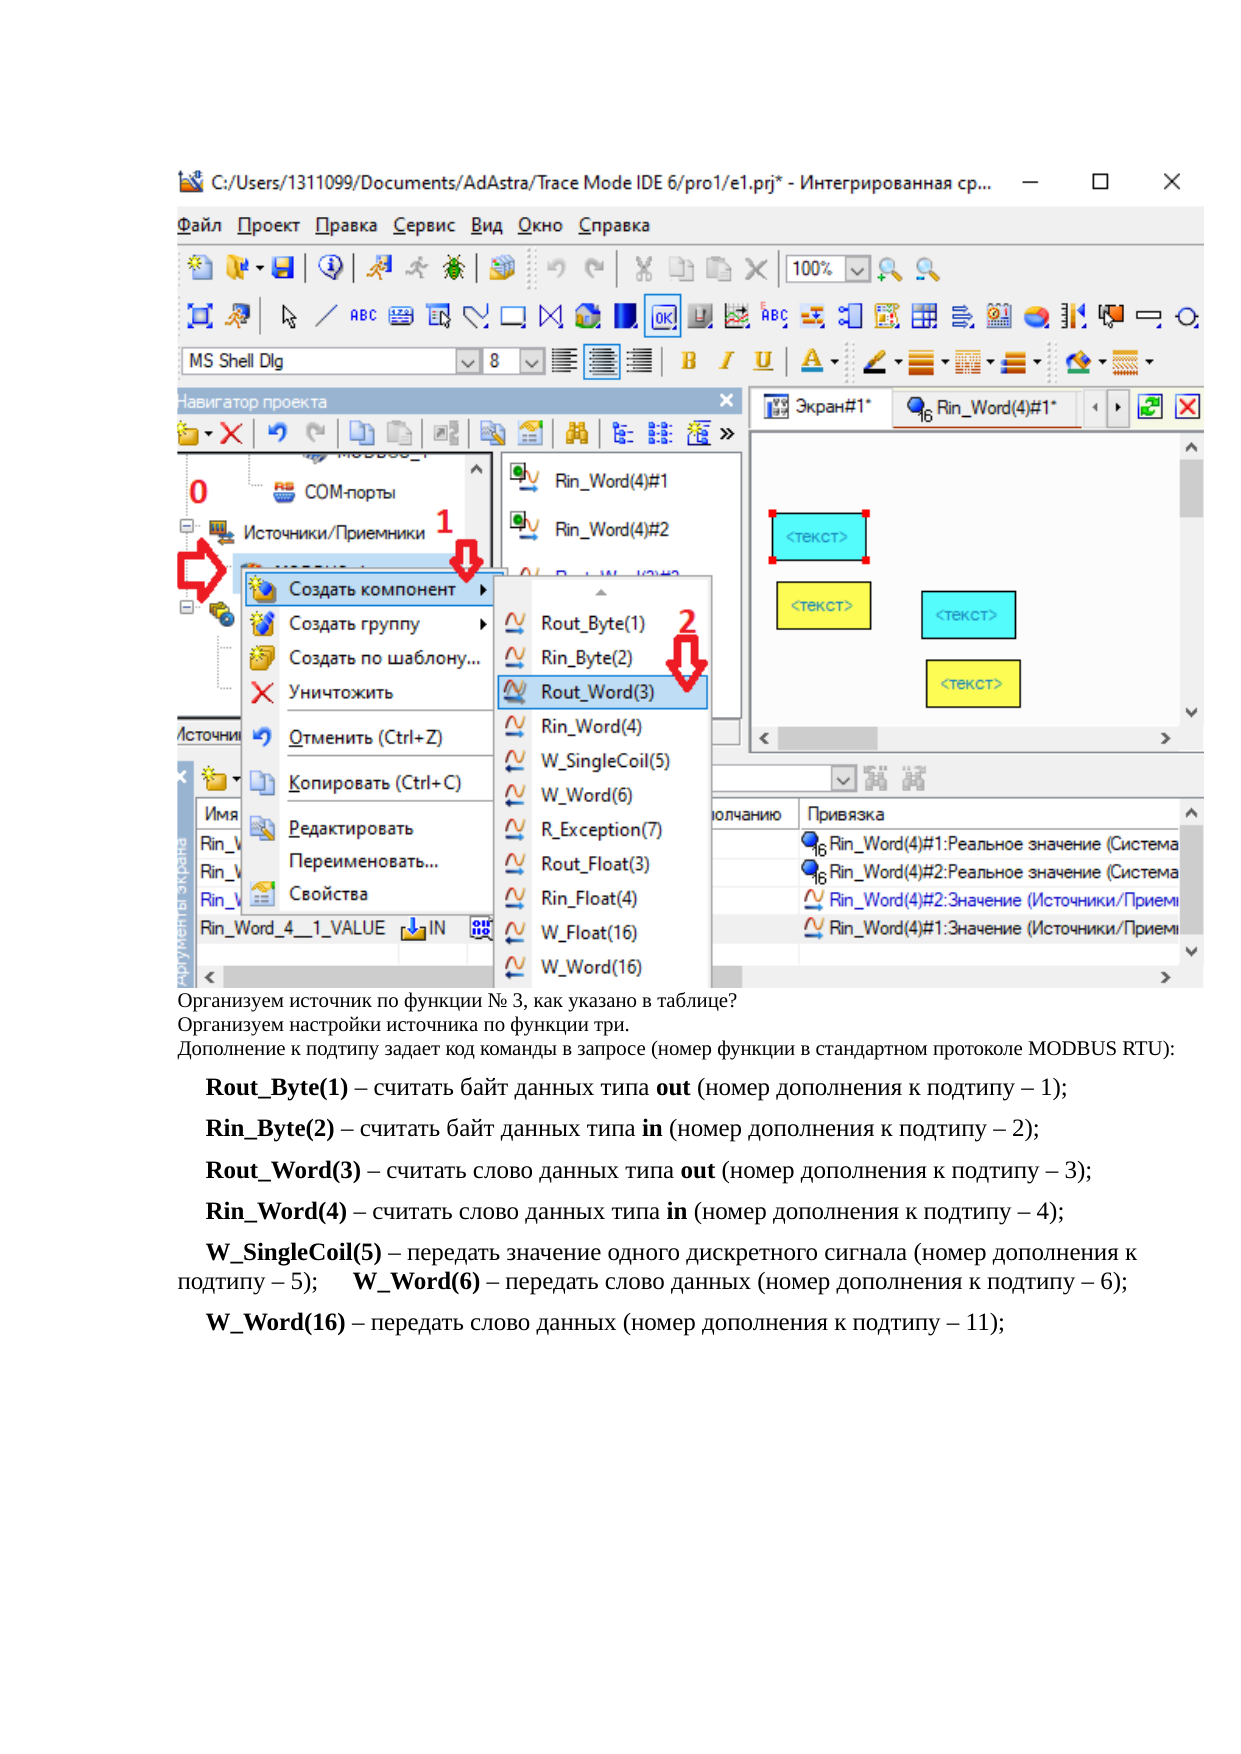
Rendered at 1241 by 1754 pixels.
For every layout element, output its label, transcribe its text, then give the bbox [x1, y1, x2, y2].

text Rin_Byte(2) – считать байт данных типа in (номер дополнения к подтипу – 2); [177, 1113, 1204, 1142]
text Rin_Word(4) – считать слово данных типа in (номер дополнения к подтипу – 4); [177, 1196, 1204, 1225]
text Rout_Byte(1) – считать байт данных типа out (номер дополнения к подтипу – 1); [177, 1072, 1204, 1101]
text Дополнение к подтипу задает код команды в запросе (номер функции в стандартном протоколе MODBUS RTU): [177, 1036, 1204, 1060]
text W_Word(16) – передать слово данных (номер дополнения к подтипу – 11); [177, 1307, 1204, 1336]
text Организуем источник по функции № 3, как указано в таблице? [177, 988, 1204, 1012]
text W_SingleCoil(5) – передать значение одного дискретного сигнала (номер дополнения к подтипу – 5); W_Word(6) – передать слово данных (номер дополнения к подтипу – 6); [177, 1237, 1204, 1295]
text Организуем настройки источника по функции три. [177, 1012, 1204, 1036]
text Rout_Word(3) – считать слово данных типа out (номер дополнения к подтипу – 3); [177, 1155, 1204, 1183]
